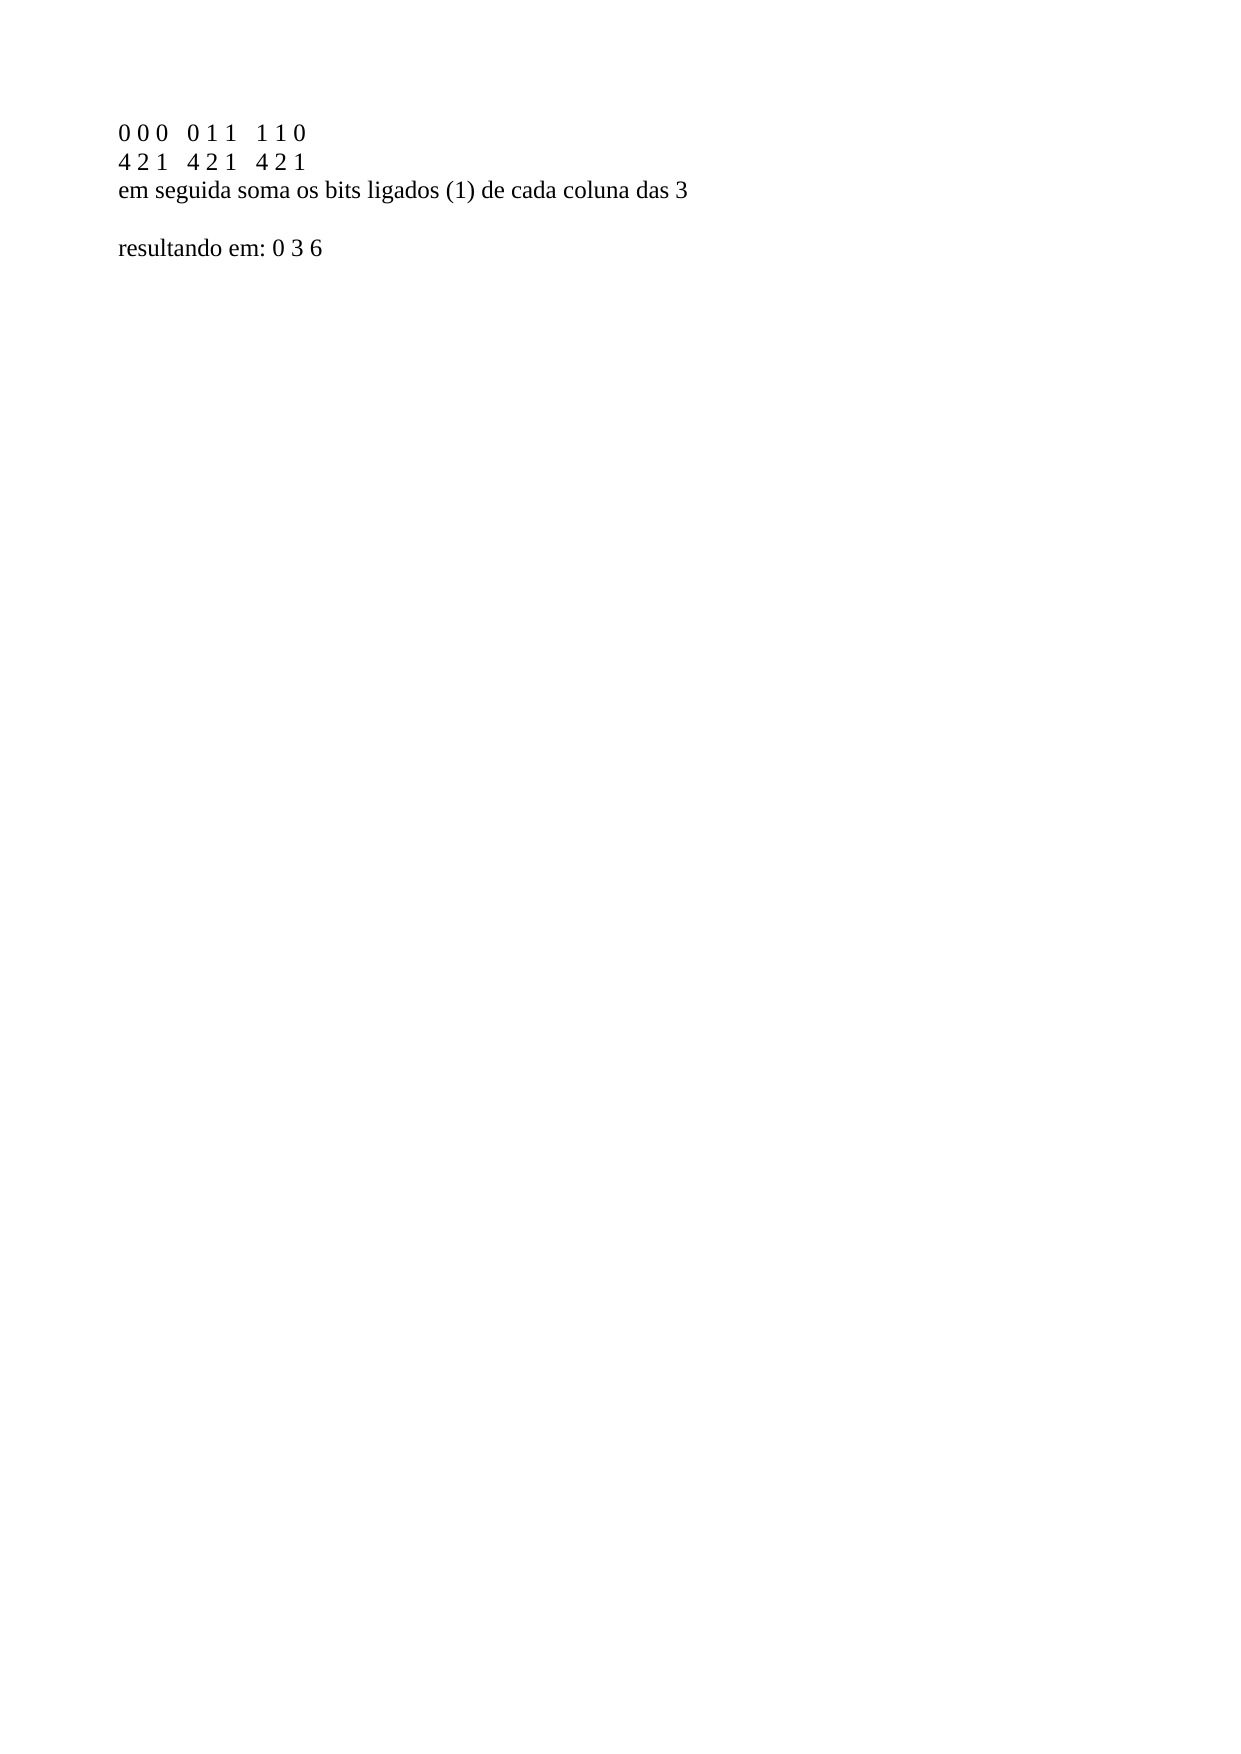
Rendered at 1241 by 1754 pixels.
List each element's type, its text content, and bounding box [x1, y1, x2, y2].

text em seguida soma os bits ligados (1) de cada coluna das 3 [118, 176, 1122, 204]
text 0 0 0 0 1 1 1 1 0 [118, 118, 1122, 147]
text resultando em: 0 3 6 [118, 233, 1122, 262]
text 4 2 1 4 2 1 4 2 1 [118, 147, 1122, 176]
